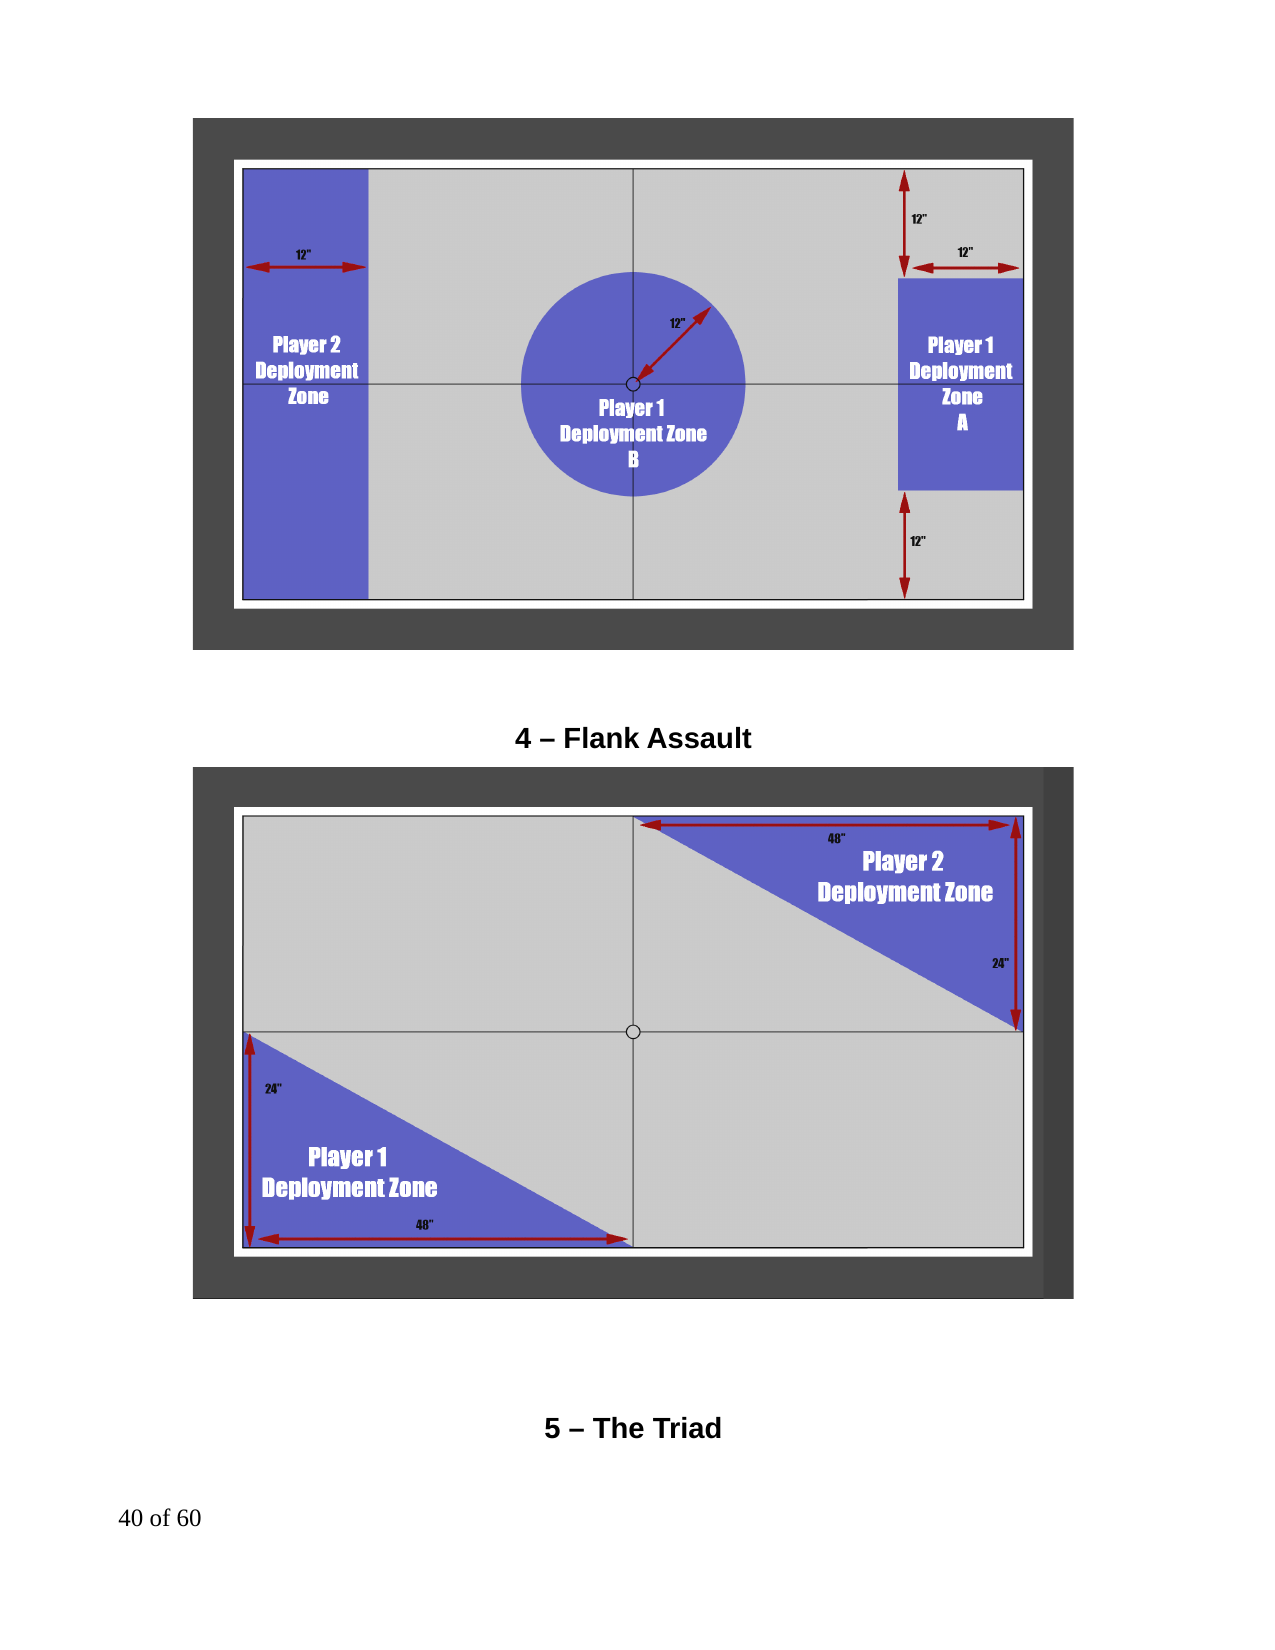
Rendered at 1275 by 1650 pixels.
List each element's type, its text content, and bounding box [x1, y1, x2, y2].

table_cell [1074, 1357, 1157, 1457]
table_cell [1074, 118, 1157, 708]
table_cell [118, 118, 193, 708]
table_cell 5 – The Triad [193, 1357, 1074, 1457]
table_cell [193, 650, 1074, 708]
table_cell [1074, 709, 1157, 767]
table_cell [1074, 767, 1157, 1357]
table_cell [118, 767, 193, 1357]
table_cell [193, 1299, 1074, 1357]
table_cell 4 – Flank Assault [193, 709, 1074, 767]
table_cell [118, 1357, 193, 1457]
table_cell [118, 709, 193, 767]
